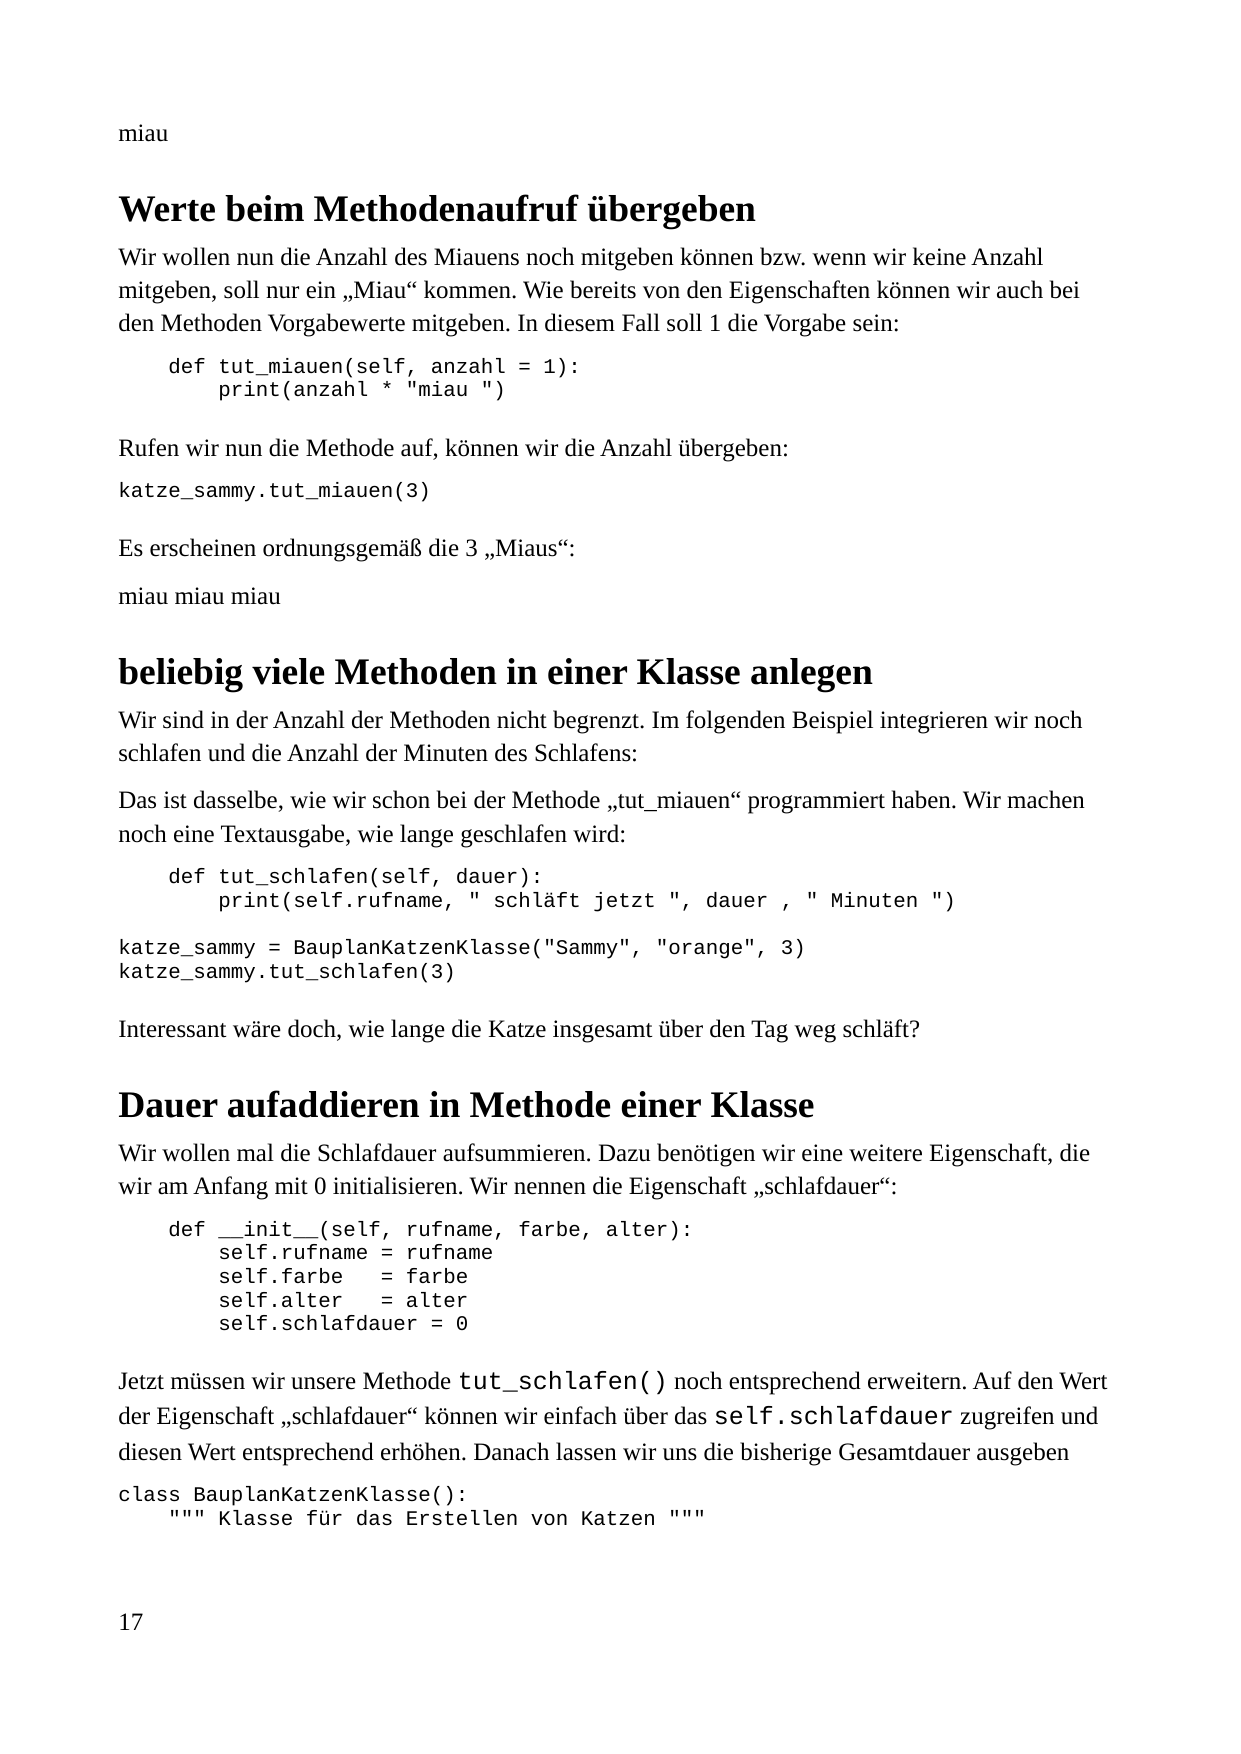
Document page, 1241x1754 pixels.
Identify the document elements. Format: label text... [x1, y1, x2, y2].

subtitle Dauer aufaddieren in Methode einer Klasse [118, 1082, 1122, 1126]
text """ Klasse für das Erstellen von Katzen """ [118, 1508, 1122, 1531]
text Das ist dasselbe, wie wir schon bei der Methode „tut_miauen“ programmiert haben. Wir machen noch eine Textausgabe, wie lange geschlafen wird: [118, 786, 1122, 847]
text print(self.rufname, " schläft jetzt ", dauer , " Minuten ") [118, 890, 1122, 913]
text self.farbe = farbe [118, 1266, 1122, 1289]
text self.alter = alter [118, 1289, 1122, 1313]
text self.schlafdauer = 0 [118, 1313, 1122, 1337]
subtitle beliebig viele Methoden in einer Klasse anlegen [118, 649, 1122, 692]
text katze_sammy.tut_miauen(3) [118, 480, 1122, 504]
text Jetzt müssen wir unsere Methode tut_schlafen() noch entsprechend erweitern. Auf den Wert der Eigenschaft „schlafdauer“ können wir einfach über das self.schlafdauer zugreifen und diesen Wert entsprechend erhöhen. Danach lassen wir uns die bisherige Gesamtdauer ausgeben [118, 1366, 1122, 1465]
text Rufen wir nun die Methode auf, können wir die Anzahl übergeben: [118, 433, 1122, 461]
text self.rufname = rufname [118, 1242, 1122, 1266]
text Wir wollen nun die Anzahl des Miauens noch mitgeben können bzw. wenn wir keine Anzahl mitgeben, soll nur ein „Miau“ kommen. Wie bereits von den Eigenschaften können wir auch bei den Methoden Vorgabewerte mitgeben. In diesem Fall soll 1 die Vorgabe sein: [118, 242, 1122, 337]
text katze_sammy.tut_schlafen(3) [118, 961, 1122, 984]
text Interessant wäre doch, wie lange die Katze insgesamt über den Tag weg schläft? [118, 1014, 1122, 1043]
text Wir wollen mal die Schlafdauer aufsummieren. Dazu benötigen wir eine weitere Eigenschaft, die wir am Anfang mit 0 initialisieren. Wir nennen die Eigenschaft „schlafdauer“: [118, 1138, 1122, 1200]
text def tut_schlafen(self, dauer): [118, 866, 1122, 890]
text def tut_miauen(self, anzahl = 1): [118, 356, 1122, 379]
text katze_sammy = BauplanKatzenKlasse("Sammy", "orange", 3) [118, 937, 1122, 961]
text Es erscheinen ordnungsgemäß die 3 „Miaus“: [118, 533, 1122, 562]
text def __init__(self, rufname, farbe, alter): [118, 1219, 1122, 1242]
text print(anzahl * "miau ") [118, 379, 1122, 403]
subtitle Werte beim Methodenaufruf übergeben [118, 187, 1122, 230]
text miau miau miau [118, 581, 1122, 610]
text miau [118, 118, 1122, 147]
text Wir sind in der Anzahl der Methoden nicht begrenzt. Im folgenden Beispiel integrieren wir noch schlafen und die Anzahl der Minuten des Schlafens: [118, 705, 1122, 767]
text class BauplanKatzenKlasse(): [118, 1484, 1122, 1508]
